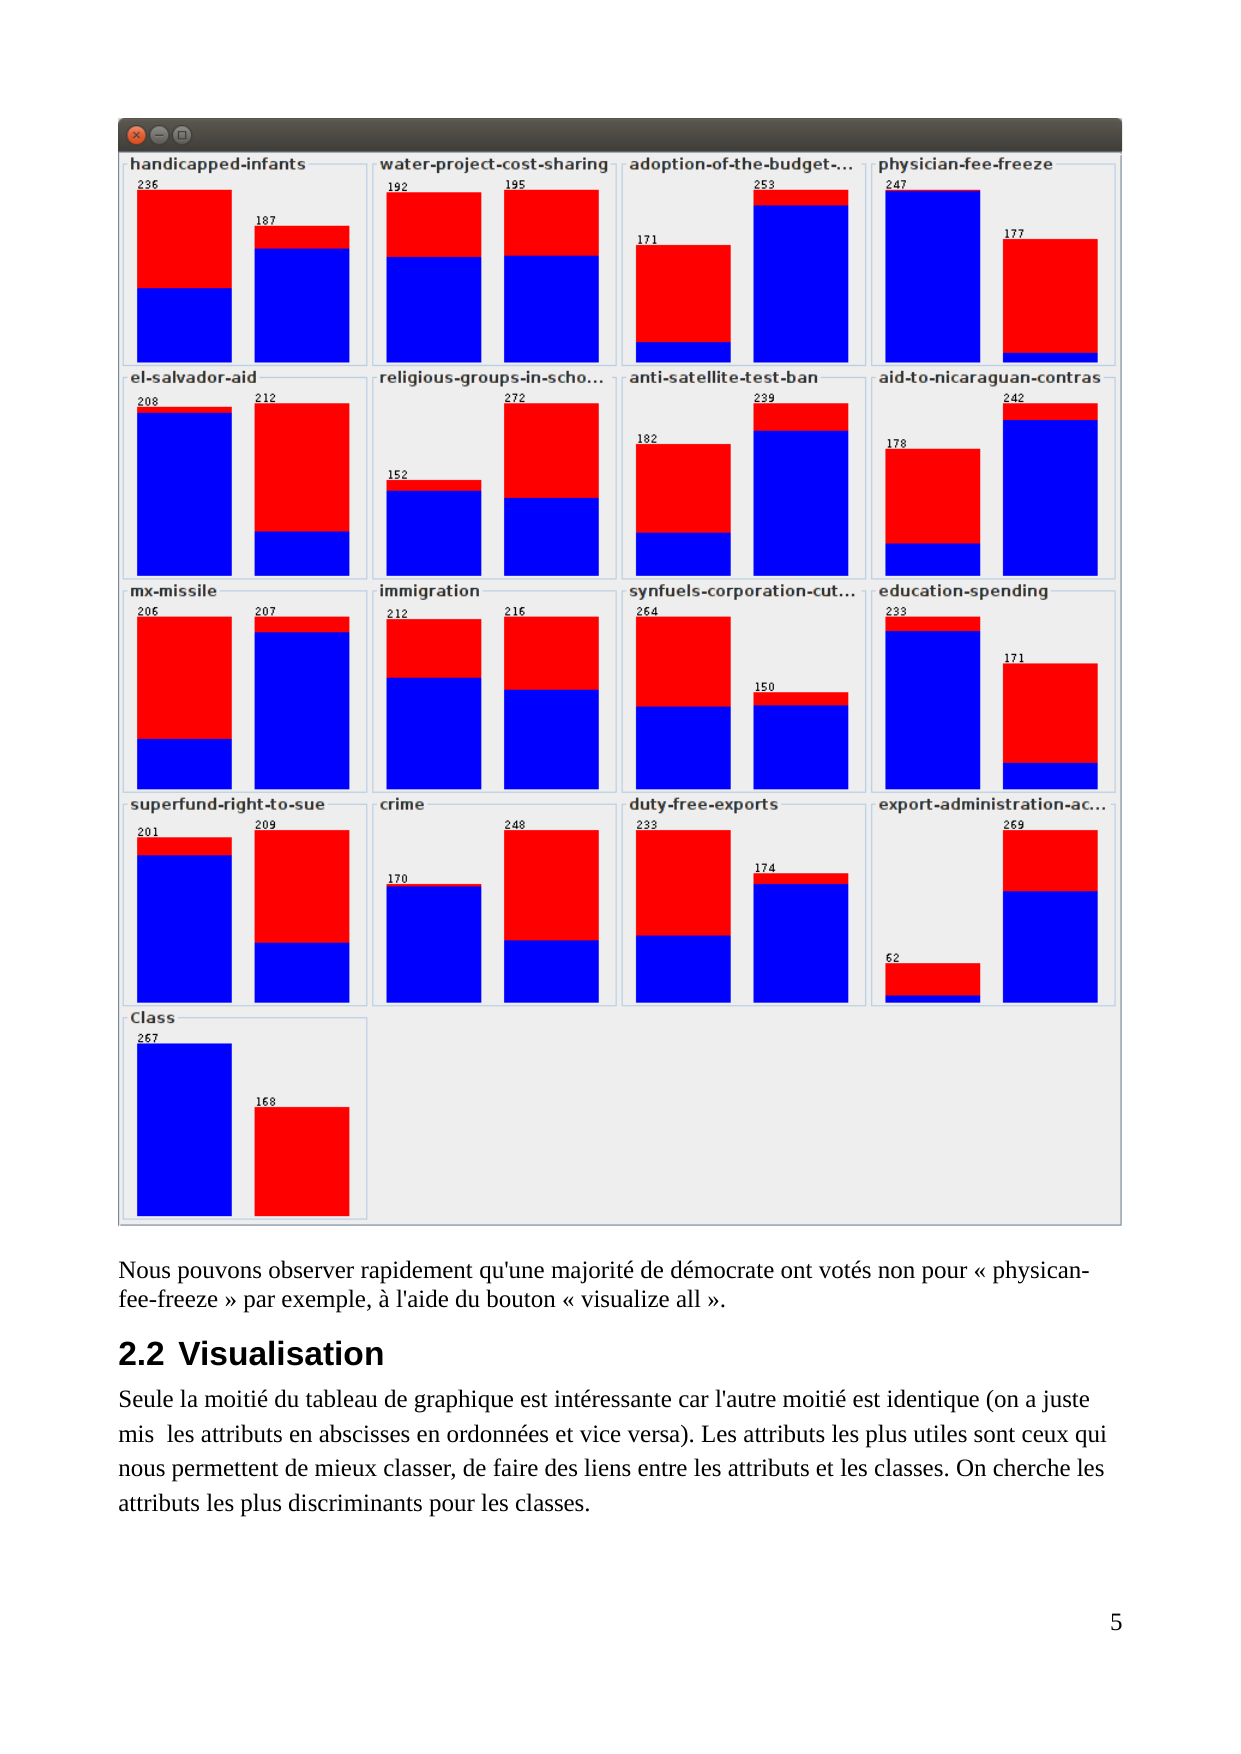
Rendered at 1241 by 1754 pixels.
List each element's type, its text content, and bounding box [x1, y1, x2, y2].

text Nous pouvons observer rapidement qu'une majorité de démocrate ont votés non pour « physican-fee-freeze » par exemple, à l'aide du bouton « visualize all ». [118, 1255, 1122, 1312]
text Seule la moitié du tableau de graphique est intéressante car l'autre moitié est identique (on a juste mis les attributs en abscisses en ordonnées et vice versa). Les attributs les plus utiles sont ceux qui nous permettent de mieux classer, de faire des liens entre les attributs et les classes. On cherche les attributs les plus discriminants pour les classes. [118, 1384, 1122, 1517]
subtitle 2.2 Visualisation [118, 1333, 1122, 1372]
picture [118, 118, 1123, 1227]
